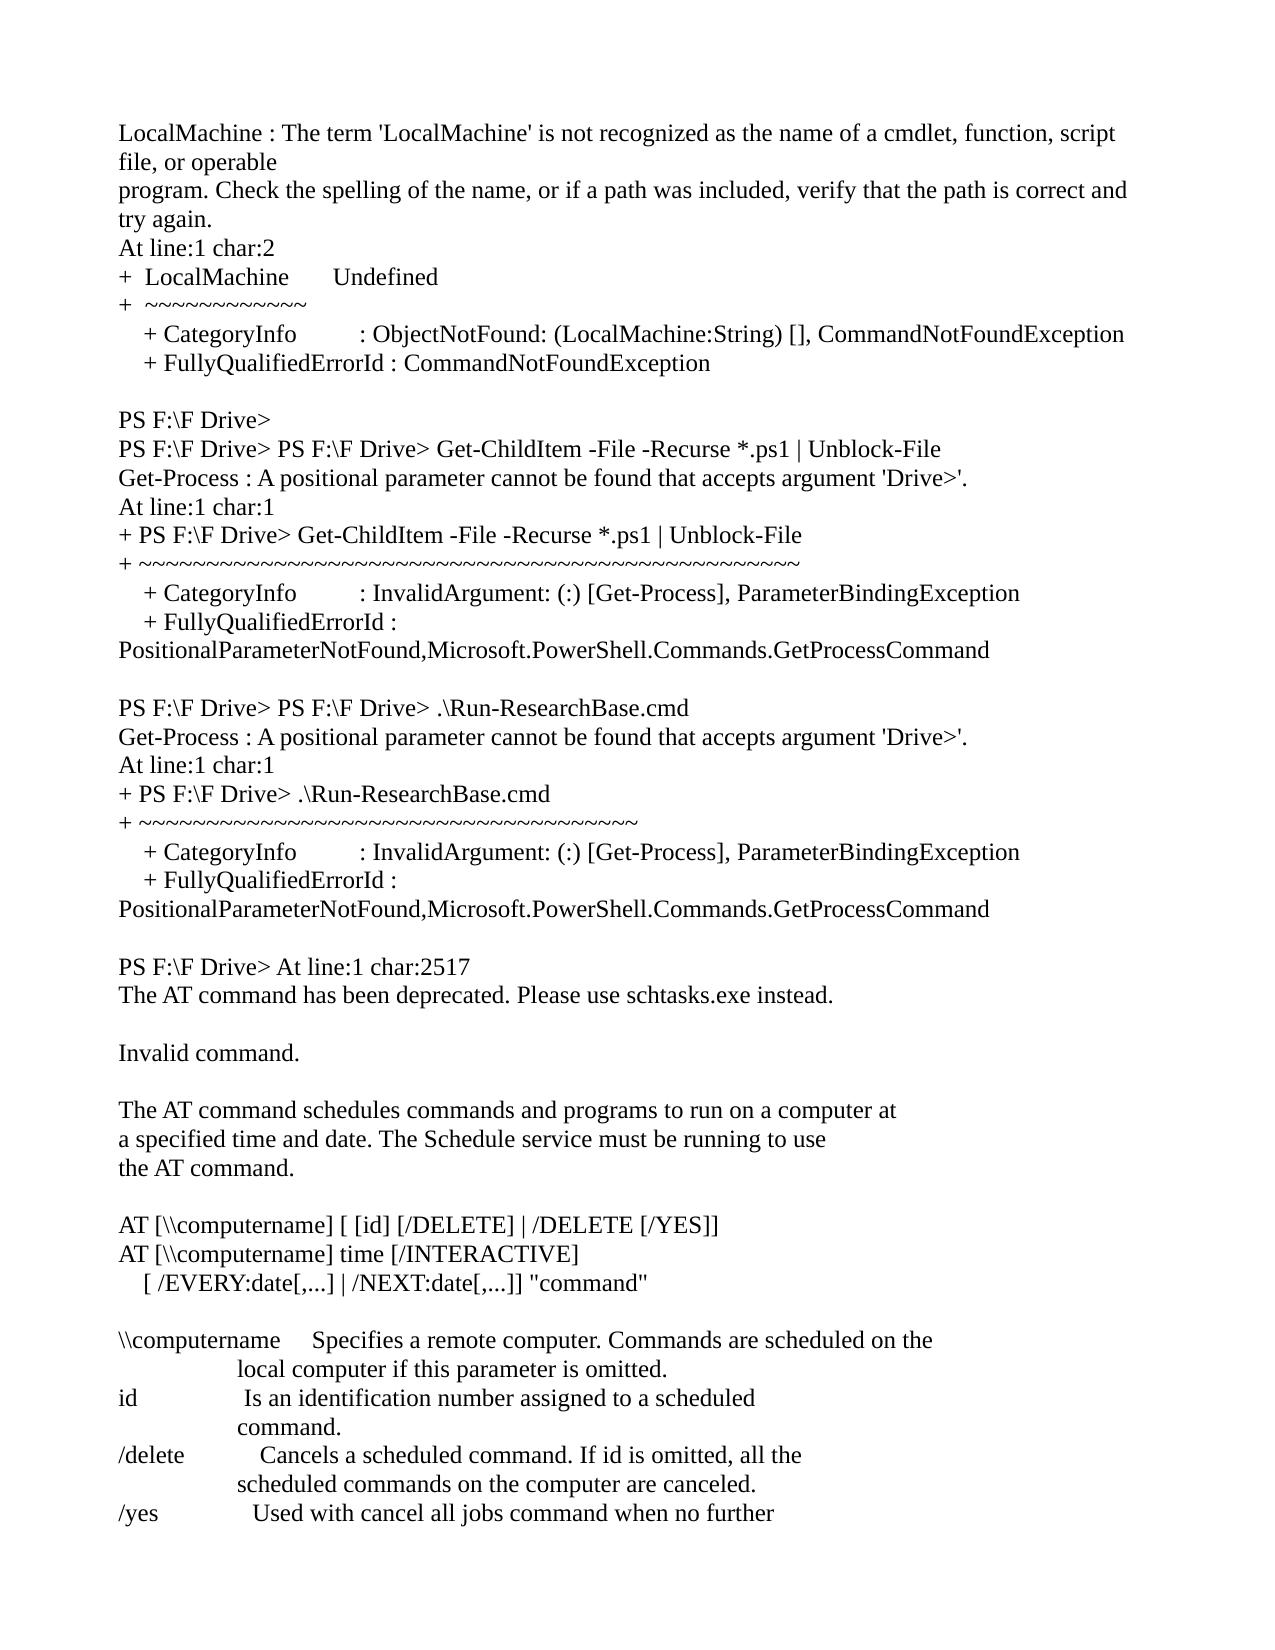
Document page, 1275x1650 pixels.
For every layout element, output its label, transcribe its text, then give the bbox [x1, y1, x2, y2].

text + CategoryInfo : InvalidArgument: (:) [Get-Process], ParameterBindingException [118, 578, 1157, 607]
text scheduled commands on the computer are canceled. [118, 1469, 1157, 1498]
text PS F:\F Drive> PS F:\F Drive> .\Run-ResearchBase.cmd [118, 693, 1157, 722]
text local computer if this parameter is omitted. [118, 1354, 1157, 1383]
text + ~~~~~~~~~~~~~~~~~~~~~~~~~~~~~~~~~~~~~~~~~~~~~~~~~ [118, 549, 1157, 578]
text At line:1 char:2 [118, 233, 1157, 262]
text + PS F:\F Drive> Get-ChildItem -File -Recurse *.ps1 | Unblock-File [118, 521, 1157, 549]
text + LocalMachine Undefined [118, 262, 1157, 291]
text PS F:\F Drive> [118, 406, 1157, 434]
text [ /EVERY:date[,...] | /NEXT:date[,...]] "command" [118, 1268, 1157, 1297]
text command. [118, 1412, 1157, 1441]
text /yes Used with cancel all jobs command when no further [118, 1498, 1157, 1527]
text /delete Cancels a scheduled command. If id is omitted, all the [118, 1441, 1157, 1469]
text At line:1 char:1 [118, 492, 1157, 521]
text PS F:\F Drive> At line:1 char:2517 [118, 952, 1157, 981]
text LocalMachine : The term 'LocalMachine' is not recognized as the name of a cmdlet, function, script file, or operable [118, 118, 1157, 176]
text id Is an identification number assigned to a scheduled [118, 1383, 1157, 1412]
text + FullyQualifiedErrorId : PositionalParameterNotFound,Microsoft.PowerShell.Commands.GetProcessCommand [118, 866, 1157, 923]
text PS F:\F Drive> PS F:\F Drive> Get-ChildItem -File -Recurse *.ps1 | Unblock-File [118, 434, 1157, 463]
text program. Check the spelling of the name, or if a path was included, verify that the path is correct and try again. [118, 176, 1157, 233]
text The AT command schedules commands and programs to run on a computer at [118, 1096, 1157, 1124]
text AT [\\computername] time [/INTERACTIVE] [118, 1239, 1157, 1268]
text + FullyQualifiedErrorId : PositionalParameterNotFound,Microsoft.PowerShell.Commands.GetProcessCommand [118, 607, 1157, 664]
text The AT command has been deprecated. Please use schtasks.exe instead. [118, 981, 1157, 1009]
text the AT command. [118, 1153, 1157, 1182]
text + PS F:\F Drive> .\Run-ResearchBase.cmd [118, 779, 1157, 808]
text AT [\\computername] [ [id] [/DELETE] | /DELETE [/YES]] [118, 1211, 1157, 1239]
text + CategoryInfo : InvalidArgument: (:) [Get-Process], ParameterBindingException [118, 837, 1157, 866]
text \\computername Specifies a remote computer. Commands are scheduled on the [118, 1326, 1157, 1354]
text Get-Process : A positional parameter cannot be found that accepts argument 'Drive>'. [118, 463, 1157, 492]
text + FullyQualifiedErrorId : CommandNotFoundException [118, 348, 1157, 377]
text Get-Process : A positional parameter cannot be found that accepts argument 'Drive>'. [118, 722, 1157, 751]
text + ~~~~~~~~~~~~~~~~~~~~~~~~~~~~~~~~~~~~~ [118, 808, 1157, 837]
text + ~~~~~~~~~~~~ [118, 291, 1157, 319]
text a specified time and date. The Schedule service must be running to use [118, 1124, 1157, 1153]
text At line:1 char:1 [118, 751, 1157, 779]
text Invalid command. [118, 1038, 1157, 1067]
text + CategoryInfo : ObjectNotFound: (LocalMachine:String) [], CommandNotFoundException [118, 319, 1157, 348]
